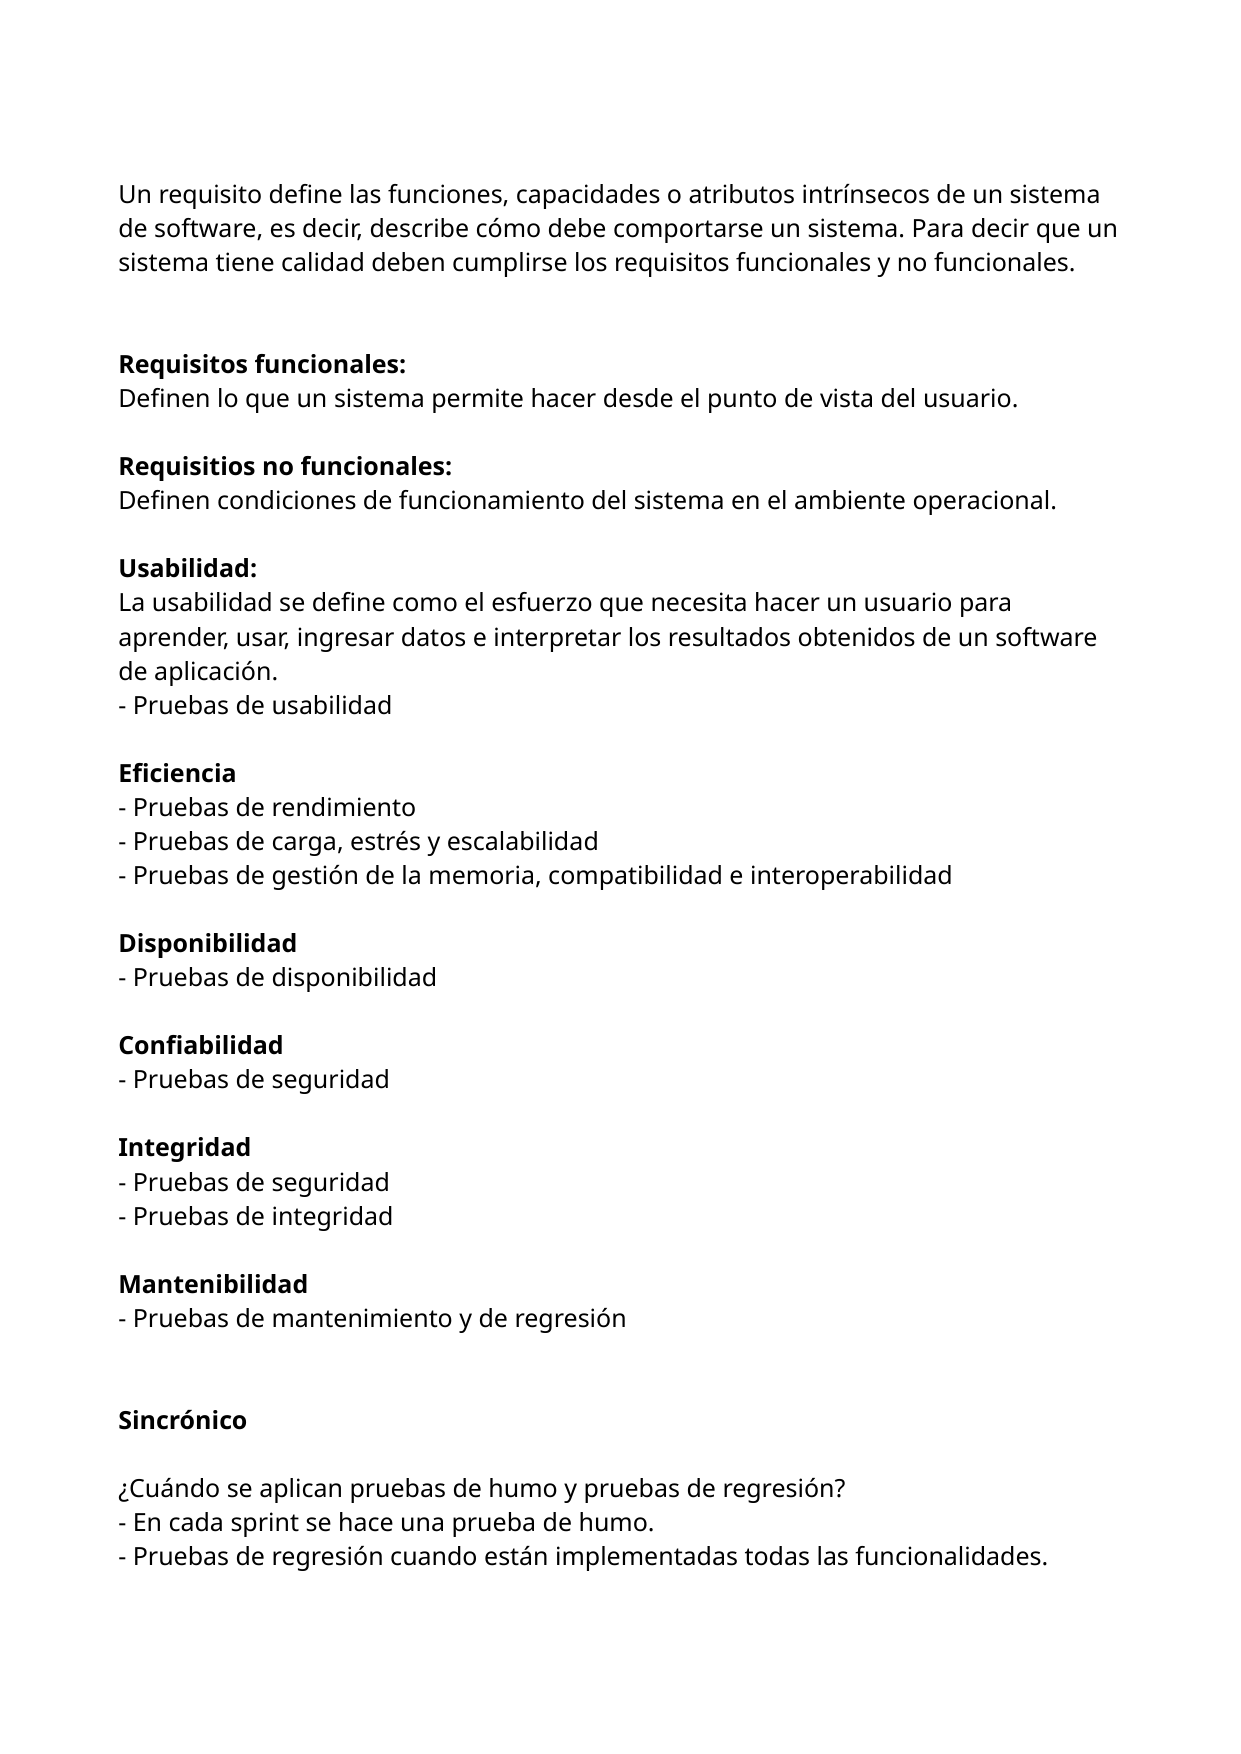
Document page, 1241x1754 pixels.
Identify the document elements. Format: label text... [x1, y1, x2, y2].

text Eficiencia [118, 755, 1122, 789]
text Mantenibilidad [118, 1266, 1122, 1300]
text - Pruebas de integridad [118, 1198, 1122, 1232]
text - Pruebas de seguridad [118, 1164, 1122, 1198]
text - Pruebas de mantenimiento y de regresión [118, 1300, 1122, 1334]
text - Pruebas de carga, estrés y escalabilidad [118, 823, 1122, 858]
text - Pruebas de regresión cuando están implementadas todas las funcionalidades. [118, 1539, 1122, 1573]
text Integridad [118, 1130, 1122, 1164]
text La usabilidad se define como el esfuerzo que necesita hacer un usuario para aprender, usar, ingresar datos e interpretar los resultados obtenidos de un software de aplicación. [118, 585, 1122, 687]
text - En cada sprint se hace una prueba de humo. [118, 1505, 1122, 1539]
text - Pruebas de disponibilidad [118, 960, 1122, 994]
text - Pruebas de gestión de la memoria, compatibilidad e interoperabilidad [118, 858, 1122, 892]
text Requisitios no funcionales: [118, 449, 1122, 483]
text Definen lo que un sistema permite hacer desde el punto de vista del usuario. [118, 381, 1122, 415]
text - Pruebas de seguridad [118, 1062, 1122, 1096]
text ¿Cuándo se aplican pruebas de humo y pruebas de regresión? [118, 1471, 1122, 1505]
text Requisitos funcionales: [118, 347, 1122, 381]
text Definen condiciones de funcionamiento del sistema en el ambiente operacional. [118, 483, 1122, 517]
text Disponibilidad [118, 926, 1122, 960]
text Un requisito define las funciones, capacidades o atributos intrínsecos de un sistema de software, es decir, describe cómo debe comportarse un sistema. Para decir que un sistema tiene calidad deben cumplirse los requisitos funcionales y no funcionales. [118, 176, 1122, 278]
text Usabilidad: [118, 551, 1122, 585]
text Sincrónico [118, 1403, 1122, 1437]
text - Pruebas de rendimiento [118, 789, 1122, 823]
text - Pruebas de usabilidad [118, 687, 1122, 721]
text Confiabilidad [118, 1028, 1122, 1062]
